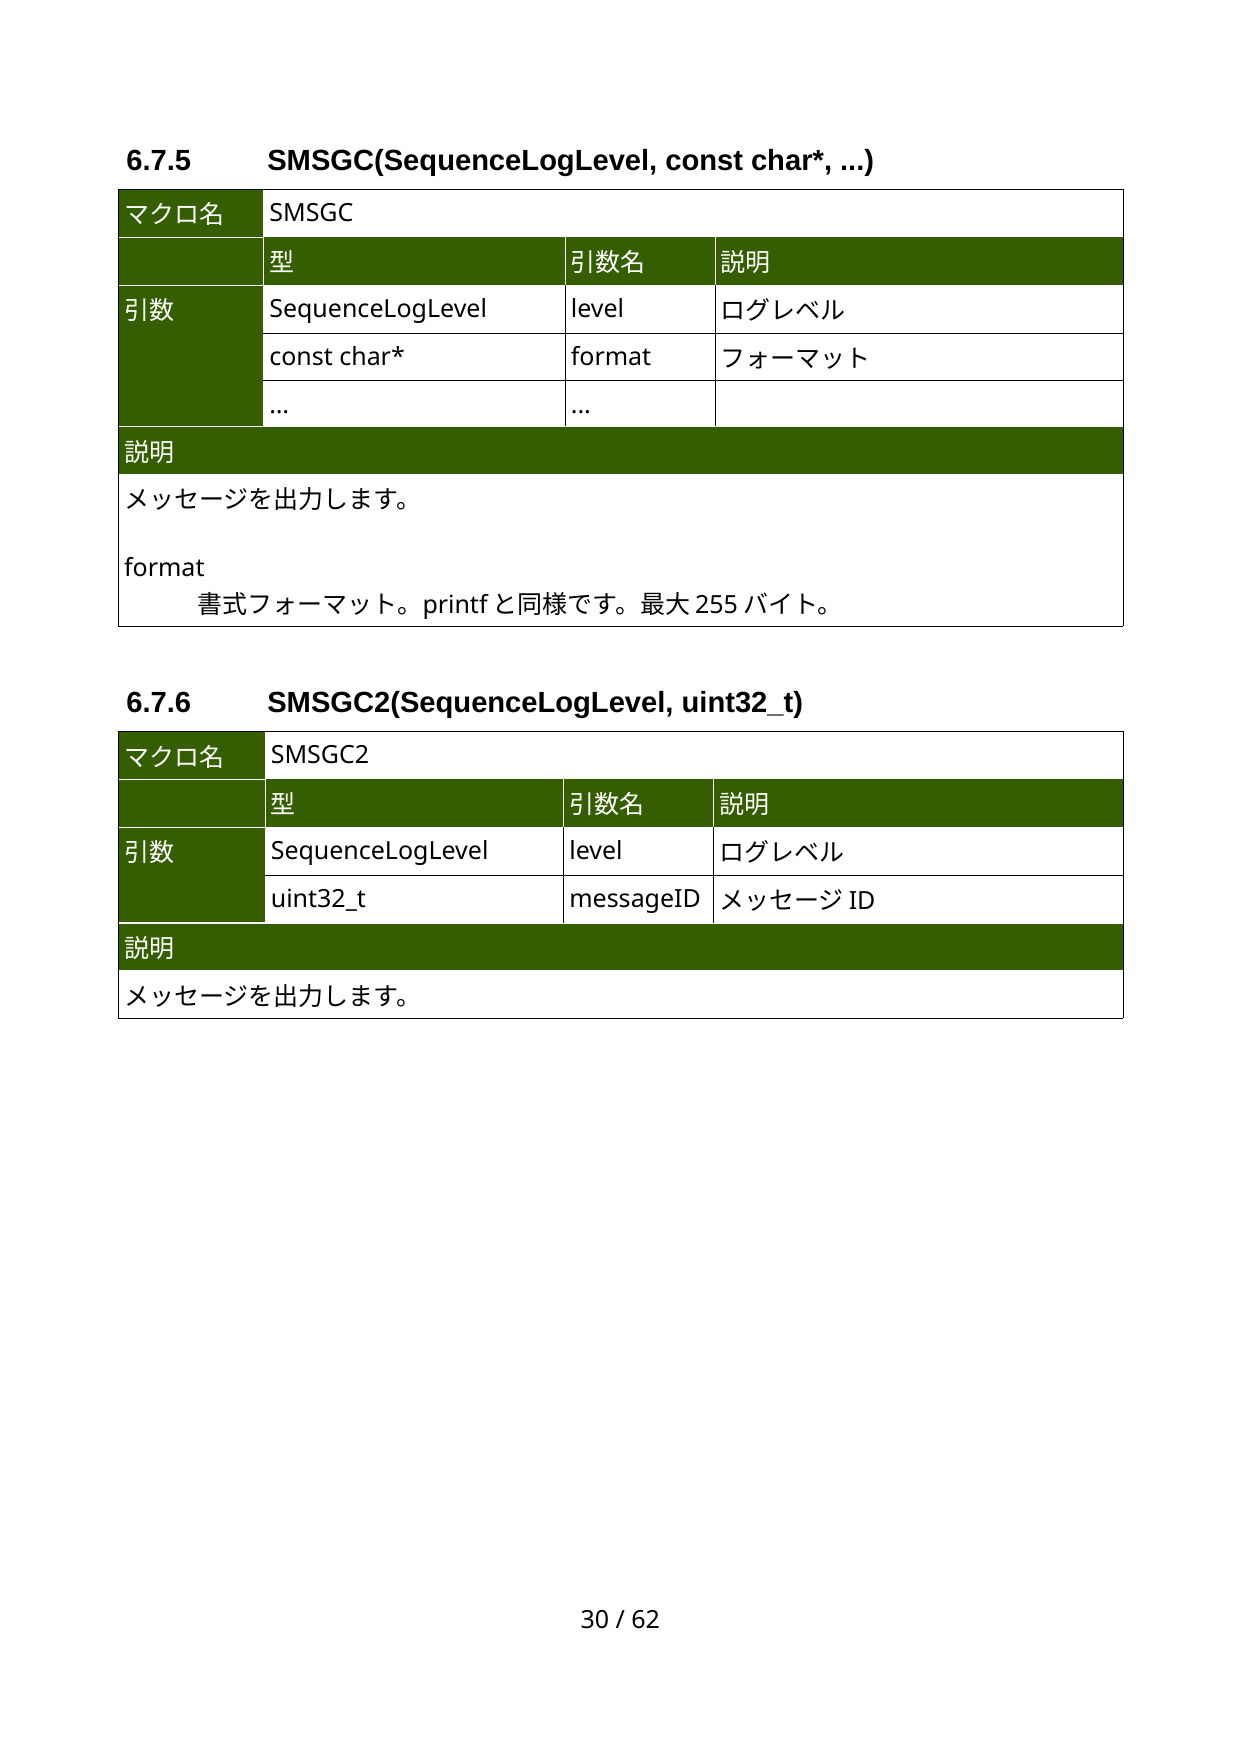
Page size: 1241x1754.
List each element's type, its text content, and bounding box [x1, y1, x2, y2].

table_cell const char* [263, 334, 565, 380]
table_cell … [263, 381, 565, 426]
table_cell メッセージを出力します。 [119, 970, 1123, 1018]
table_cell 引数名 [564, 779, 713, 827]
table_cell 引数 [119, 286, 263, 333]
table_cell 型 [266, 779, 563, 827]
table_cell [119, 876, 265, 922]
table_cell フォーマット [716, 334, 1123, 380]
table_cell messageID [564, 876, 713, 922]
table_cell [119, 381, 263, 426]
table_header 説明 [119, 924, 1123, 970]
table_header マクロ名 [119, 732, 265, 779]
table_cell SequenceLogLevel [263, 285, 565, 333]
table_cell 引数名 [566, 237, 715, 285]
table_cell [119, 780, 265, 827]
table_cell 説明 [716, 237, 1123, 285]
table_cell メッセージを出力します。 format 書式フォーマット。printfと同様です。最大255バイト。 [119, 474, 1123, 626]
table_cell format [566, 334, 715, 380]
table_header SMSGC2 [265, 732, 1123, 779]
table_cell 説明 [714, 779, 1123, 827]
table_cell uint32_t [265, 876, 563, 922]
table_cell level [566, 285, 715, 333]
table_cell [119, 334, 263, 380]
table_cell 型 [264, 237, 565, 285]
table_cell ... [566, 381, 715, 426]
table_header SMSGC [263, 190, 1123, 237]
table_cell [119, 238, 263, 285]
table_cell ログレベル [714, 827, 1123, 875]
table_cell [716, 381, 1123, 426]
subtitle SMSGC(SequenceLogLevel, const char*, ...) [118, 143, 1122, 177]
table_header 説明 [119, 427, 1123, 474]
table_cell メッセージID [714, 876, 1123, 922]
table_cell 引数 [119, 828, 265, 875]
table_cell ログレベル [716, 285, 1123, 333]
subtitle SMSGC2(SequenceLogLevel, uint32_t) [118, 685, 1122, 719]
table_cell SequenceLogLevel [265, 827, 563, 875]
table_header マクロ名 [119, 190, 263, 237]
table_cell level [564, 827, 713, 875]
